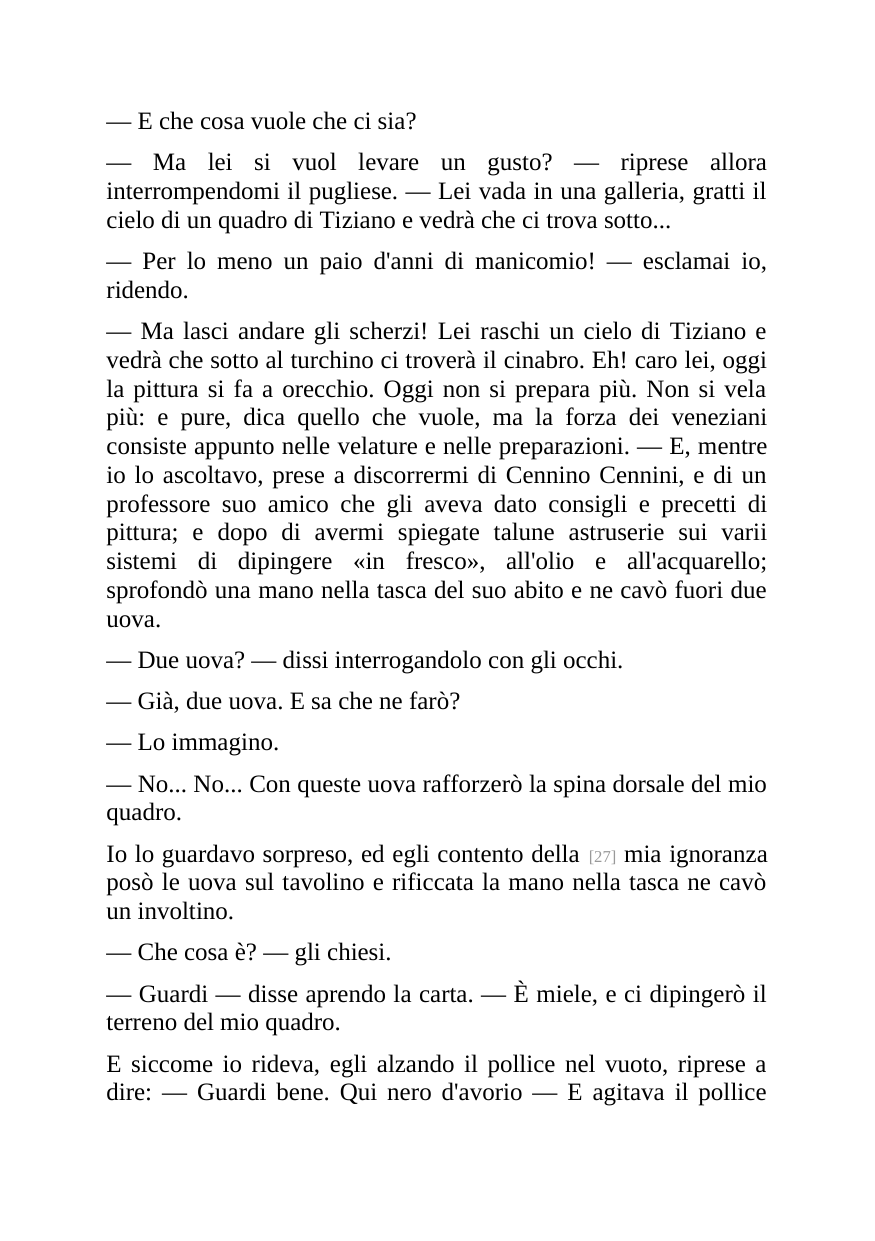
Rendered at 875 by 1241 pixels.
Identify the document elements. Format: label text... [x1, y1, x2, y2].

text — Due uova? — dissi interrogandolo con gli occhi. [106, 645, 768, 674]
text — E che cosa vuole che ci sia? [106, 106, 768, 135]
text Io lo guardavo sorpreso, ed egli contento della [27] mia ignoranza posò le uova sul tavolino e rificcata la mano nella tasca ne cavò un involtino. [106, 839, 768, 925]
text — Lo immagino. [106, 727, 768, 756]
text — No... No... Con queste uova rafforzerò la spina dorsale del mio quadro. [106, 769, 768, 826]
text — Già, due uova. E sa che ne farò? [106, 686, 768, 715]
text — Per lo meno un paio d'anni di manicomio! — esclamai io, ridendo. [106, 246, 768, 304]
text — Che cosa è? — gli chiesi. [106, 937, 768, 966]
text E siccome io rideva, egli alzando il pollice nel vuoto, riprese a dire: — Guardi bene. Qui nero d'avorio — E agitava il pollice [106, 1049, 768, 1106]
text — Guardi — disse aprendo la carta. — È miele, e ci dipingerò il terreno del mio quadro. [106, 979, 768, 1036]
text — Ma lei si vuol levare un gusto? — riprese allora interrompendomi il pugliese. — Lei vada in una galleria, gratti il cielo di un quadro di Tiziano e vedrà che ci trova sotto... [106, 147, 768, 234]
text — Ma lasci andare gli scherzi! Lei raschi un cielo di Tiziano e vedrà che sotto al turchino ci troverà il cinabro. Eh! caro lei, oggi la pittura si fa a orecchio. Oggi non si prepara più. Non si vela più: e pure, dica quello che vuole, ma la forza dei veneziani consiste appunto nelle velature e nelle preparazioni. — E, mentre io lo ascoltavo, prese a discorrermi di Cennino Cennini, e di un professore suo amico che gli aveva dato consigli e precetti di pittura; e dopo di avermi spiegate talune astruserie sui varii sistemi di dipingere «in fresco», all'olio e all'acquarello; sprofondò una mano nella tasca del suo abito e ne cavò fuori due uova. [106, 316, 768, 632]
